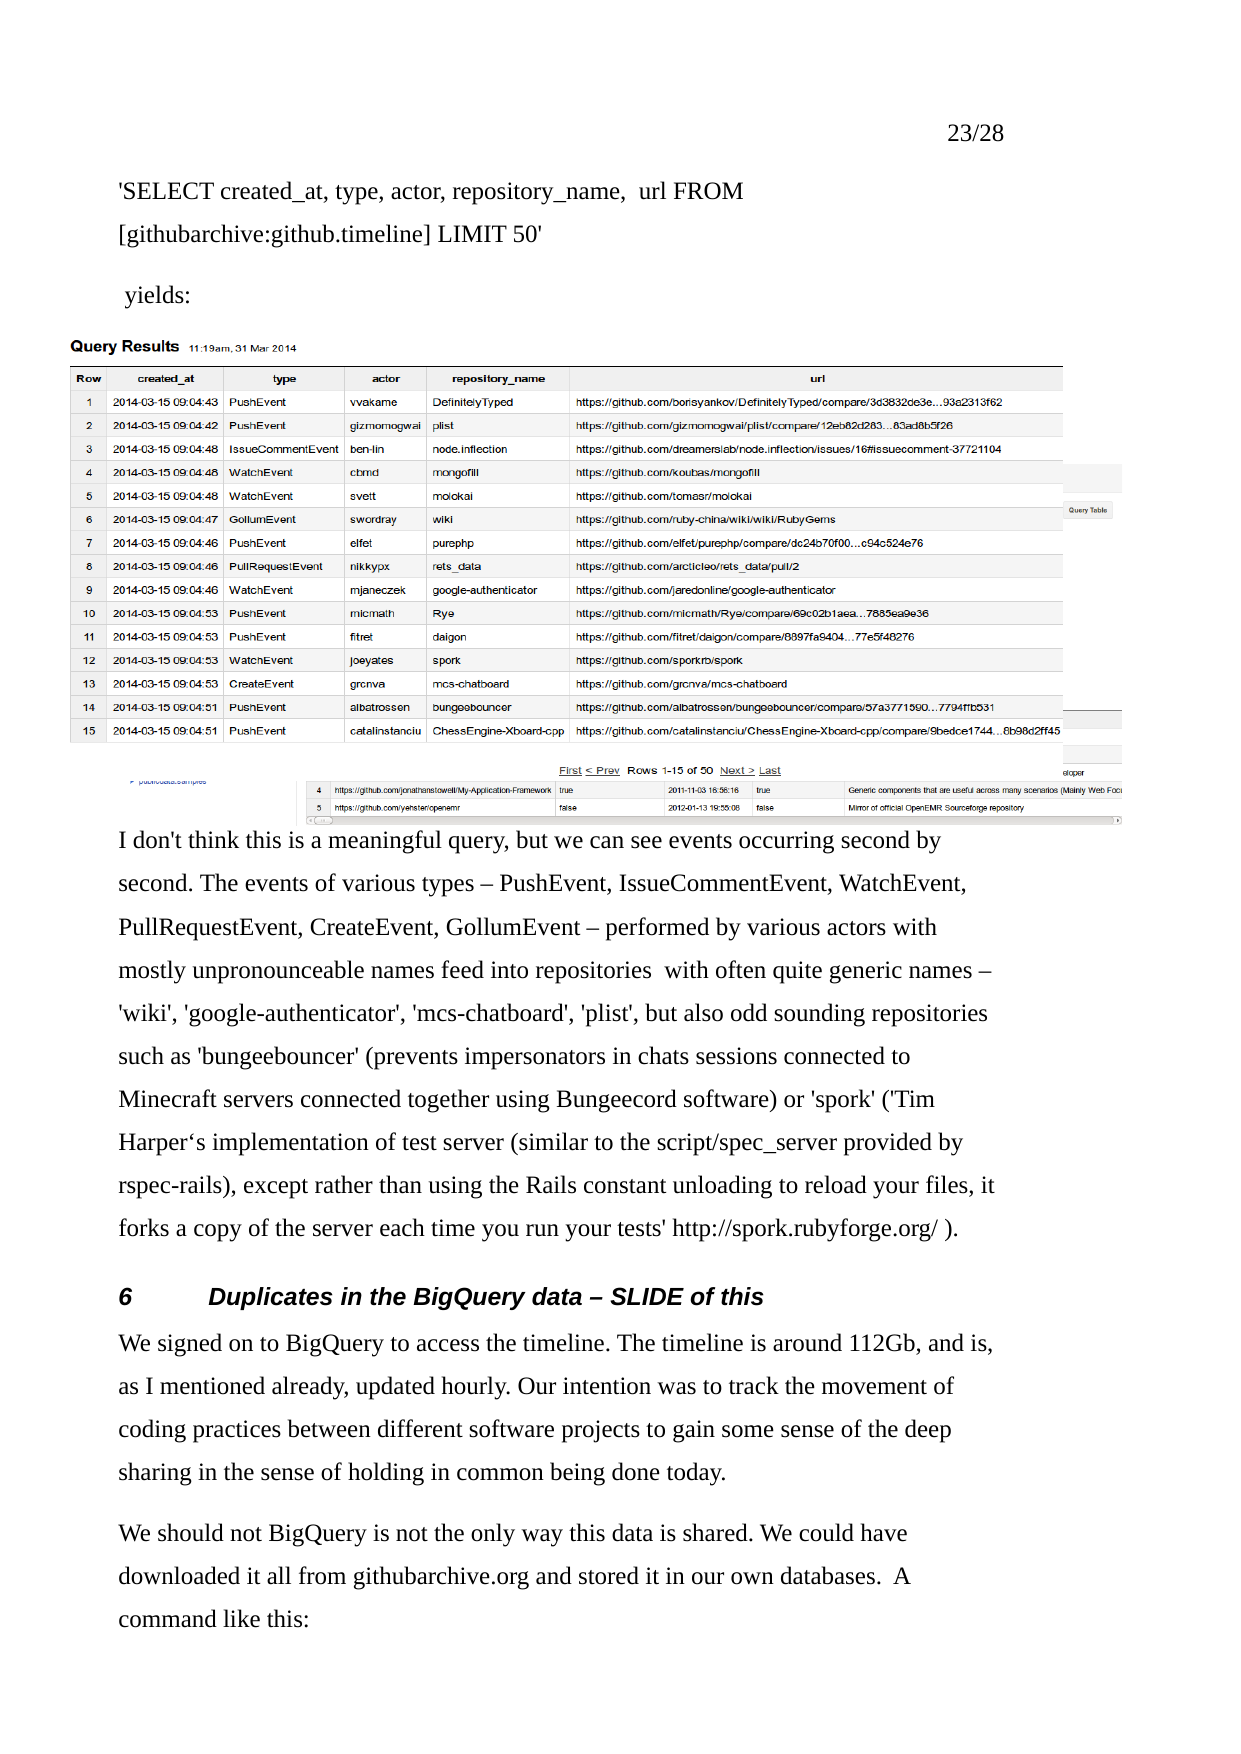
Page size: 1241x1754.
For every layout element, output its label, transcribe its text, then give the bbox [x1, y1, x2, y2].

text We should not BigQuery is not the only way this data is shared. We could have downloaded it all from githubarchive.org and stored it in our own databases. A command like this: [118, 1518, 1004, 1633]
text 'SELECT created_at, type, actor, repository_name, url FROM [githubarchive:github.timeline] LIMIT 50' [118, 176, 1004, 248]
subtitle Duplicates in the BigQuery data – SLIDE of this [118, 1282, 1004, 1310]
text I don't think this is a meaningful query, but we can see events occurring second by second. The events of various types – PushEvent, IssueCommentEvent, WatchEvent, PullRequestEvent, CreateEvent, GollumEvent – performed by various actors with mostly unpronounceable names feed into repositories with often quite generic names – 'wiki', 'google-authenticator', 'mcs-chatboard', 'plist', but also odd sounding repositories such as 'bungeebouncer' (prevents impersonators in chats sessions connected to Minecraft servers connected together using Bungeecord software) or 'spork' ('Tim Harper‘s implementation of test server (similar to the script/spec_server provided by rspec-rails), except rather than using the Rails constant unloading to reload your files, it forks a copy of the server each time you run your tests' http://spork.rubyforge.org/ ). [118, 826, 1004, 1242]
text We signed on to BigQuery to access the timeline. The timeline is around 112Gb, and is, as I mentioned already, updated hourly. Our intention was to track the movement of coding practices between different software projects to gain some sense of the deep sharing in the sense of holding in common being done today. [118, 1328, 1004, 1486]
picture [59, 335, 1123, 826]
text yields: [118, 280, 1004, 309]
